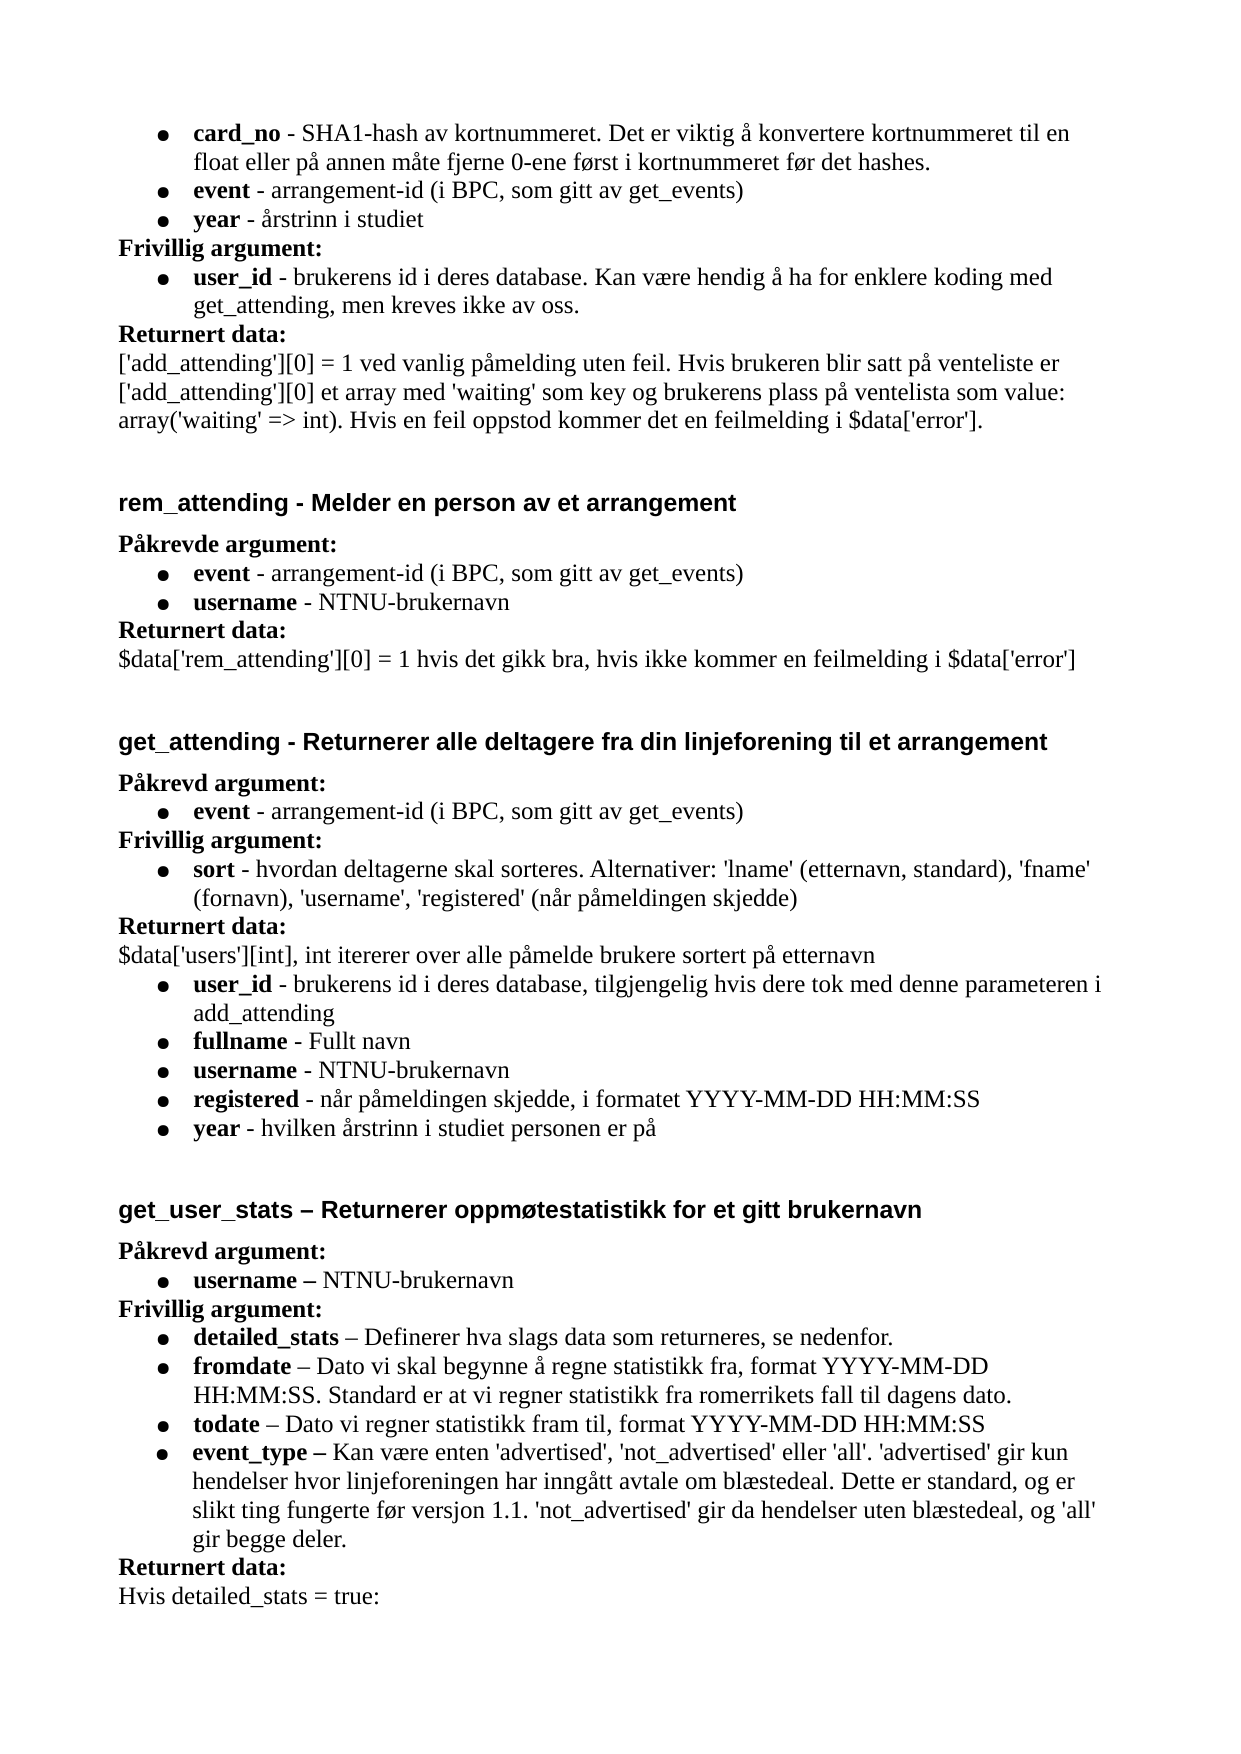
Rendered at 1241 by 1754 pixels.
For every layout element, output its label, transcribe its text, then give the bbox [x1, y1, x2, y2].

list username – NTNU-brukernavn [156, 1265, 1122, 1294]
list registered - når påmeldingen skjedde, i formatet YYYY-MM-DD HH:MM:SS [156, 1084, 1122, 1113]
list sort - hvordan deltagerne skal sorteres. Alternativer: 'lname' (etternavn, standard), 'fname' (fornavn), 'username', 'registered' (når påmeldingen skjedde) [156, 854, 1122, 911]
list year - årstrinn i studiet [156, 204, 1122, 233]
list user_id - brukerens id i deres database, tilgjengelig hvis dere tok med denne parameteren i add_attending [156, 969, 1122, 1026]
subtitle rem_attending - Melder en person av et arrangement [118, 488, 1122, 517]
text Påkrevde argument: [118, 529, 1122, 558]
text $data['rem_attending'][0] = 1 hvis det gikk bra, hvis ikke kommer en feilmelding i $data['error'] [118, 644, 1122, 673]
text Frivillig argument: [118, 1294, 1122, 1322]
list username - NTNU-brukernavn [156, 587, 1122, 615]
text Returnert data: [118, 911, 1122, 940]
list username - NTNU-brukernavn [156, 1055, 1122, 1084]
text Returnert data: [118, 1552, 1122, 1581]
list todate – Dato vi regner statistikk fram til, format YYYY-MM-DD HH:MM:SS [156, 1409, 1122, 1437]
list event - arrangement-id (i BPC, som gitt av get_events) [156, 558, 1122, 587]
text Påkrevd argument: [118, 768, 1122, 796]
list event_type – Kan være enten 'advertised', 'not_advertised' eller 'all'. 'advertised' gir kun hendelser hvor linjeforeningen har inngått avtale om blæstedeal. Dette er standard, og er slikt ting fungerte før versjon 1.1. 'not_advertised' gir da hendelser uten blæstedeal, og 'all' gir begge deler. [154, 1437, 1122, 1552]
text $data['users'][int], int itererer over alle påmelde brukere sortert på etternavn [118, 940, 1122, 969]
text Frivillig argument: [118, 825, 1122, 854]
text Returnert data: [118, 615, 1122, 644]
list user_id - brukerens id i deres database. Kan være hendig å ha for enklere koding med get_attending, men kreves ikke av oss. [156, 262, 1122, 319]
text Returnert data: [118, 319, 1122, 348]
list fromdate – Dato vi skal begynne å regne statistikk fra, format YYYY-MM-DD HH:MM:SS. Standard er at vi regner statistikk fra romerrikets fall til dagens dato. [156, 1351, 1122, 1409]
text Hvis detailed_stats = true: [118, 1581, 1122, 1610]
list detailed_stats – Definerer hva slags data som returneres, se nedenfor. [156, 1322, 1122, 1351]
text ['add_attending'][0] = 1 ved vanlig påmelding uten feil. Hvis brukeren blir satt på venteliste er ['add_attending'][0] et array med 'waiting' som key og brukerens plass på ventelista som value: array('waiting' => int). Hvis en feil oppstod kommer det en feilmelding i $data['error']. [118, 348, 1122, 434]
list card_no - SHA1-hash av kortnummeret. Det er viktig å konvertere kortnummeret til en float eller på annen måte fjerne 0-ene først i kortnummeret før det hashes. [156, 118, 1122, 176]
subtitle get_user_stats – Returnerer oppmøtestatistikk for et gitt brukernavn [118, 1195, 1122, 1224]
list fullname - Fullt navn [156, 1026, 1122, 1055]
text Frivillig argument: [118, 233, 1122, 262]
list event - arrangement-id (i BPC, som gitt av get_events) [156, 176, 1122, 204]
subtitle get_attending - Returnerer alle deltagere fra din linjeforening til et arrangement [118, 727, 1122, 755]
list event - arrangement-id (i BPC, som gitt av get_events) [156, 796, 1122, 825]
list year - hvilken årstrinn i studiet personen er på [156, 1113, 1122, 1141]
text Påkrevd argument: [118, 1236, 1122, 1265]
